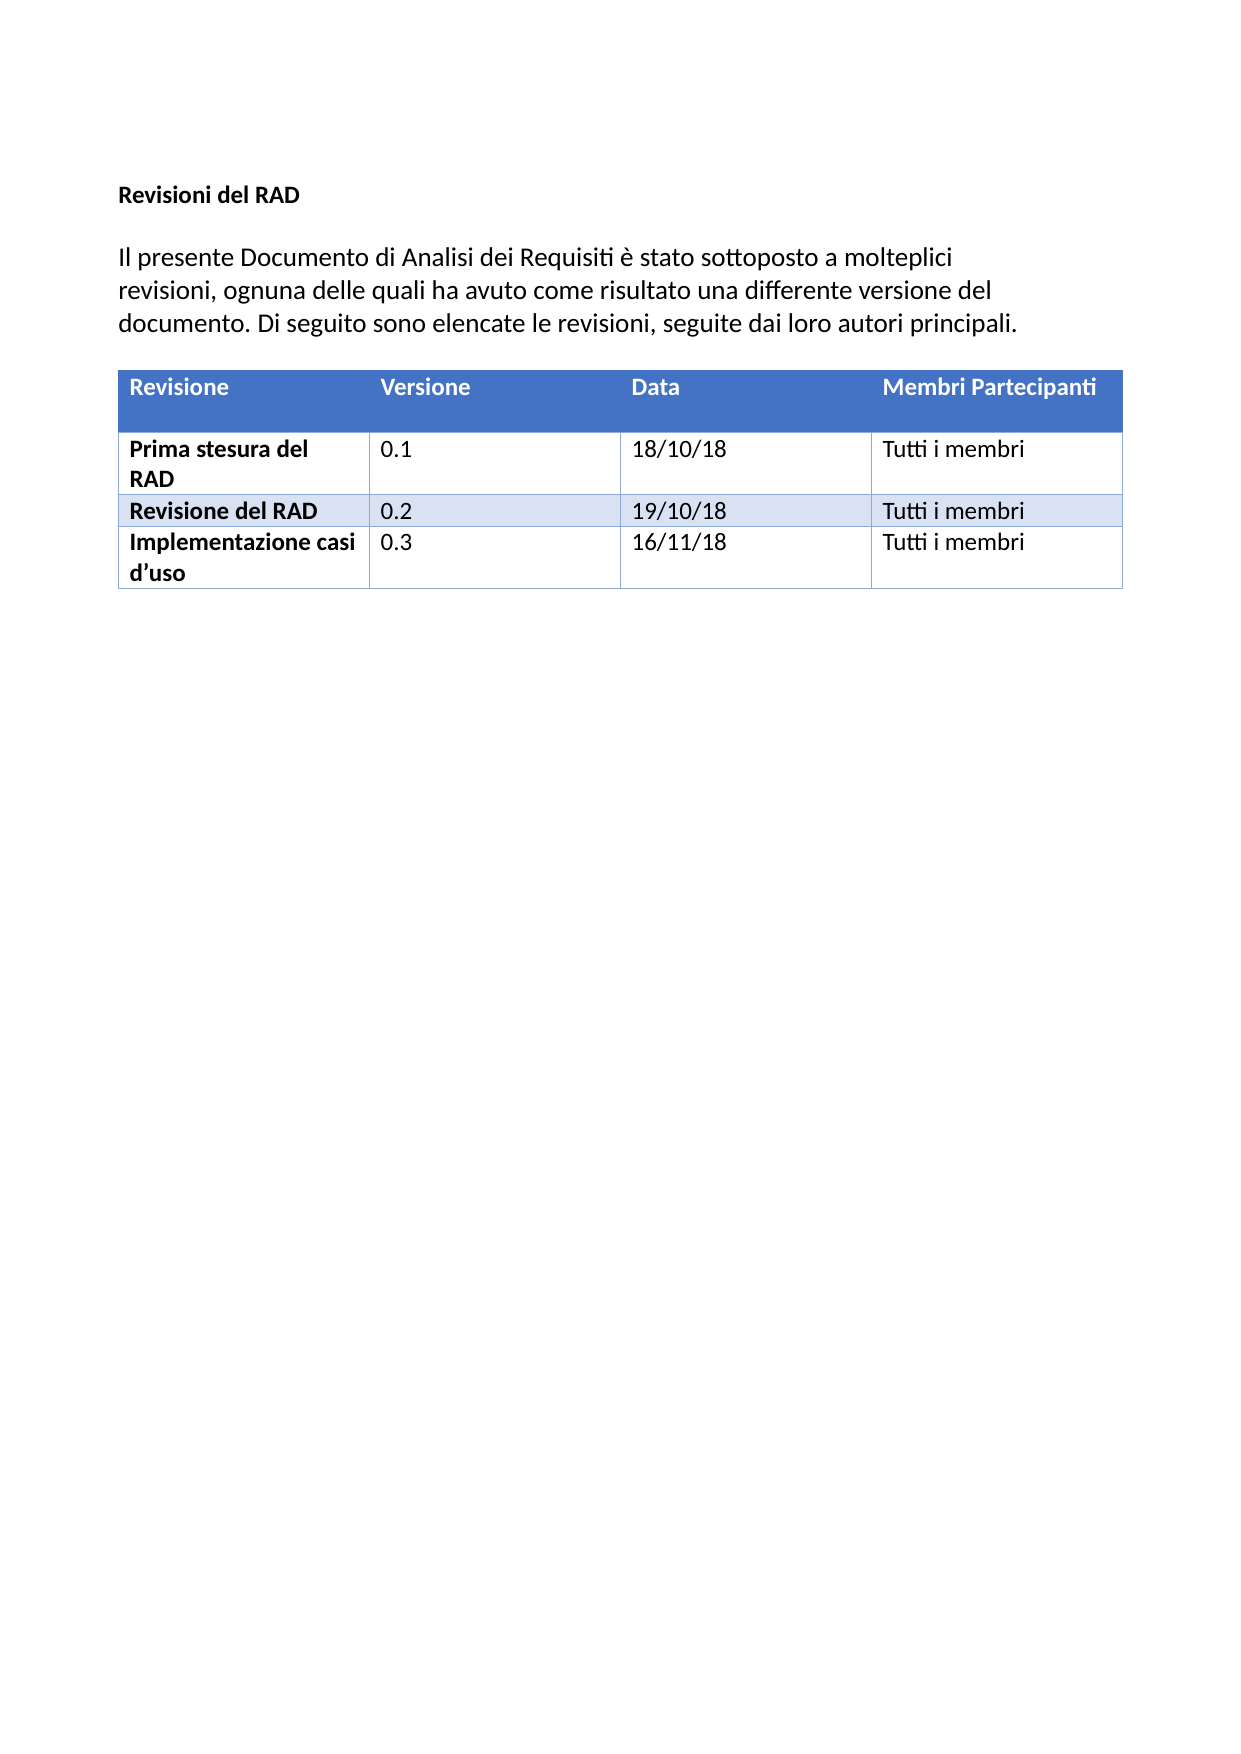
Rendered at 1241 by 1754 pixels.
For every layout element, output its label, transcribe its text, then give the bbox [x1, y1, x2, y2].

table_header Revisione [119, 371, 369, 432]
table_cell 0.1 [370, 433, 620, 494]
table_cell Tutti i membri [872, 433, 1122, 494]
text Il presente Documento di Analisi dei Requisiti è stato sottoposto a molteplici [118, 240, 1137, 273]
text revisioni, ognuna delle quali ha avuto come risultato una differente versione del [118, 273, 1137, 306]
table_cell Implementazione casi d’uso [119, 527, 369, 588]
table_cell Prima stesura del RAD [119, 433, 369, 494]
table_cell 19/10/18 [621, 495, 871, 526]
table_cell 0.2 [370, 495, 620, 526]
table_cell Tutti i membri [872, 495, 1122, 526]
table_cell 16/11/18 [621, 527, 871, 588]
table_cell Tutti i membri [872, 527, 1122, 588]
table_header Membri Partecipanti [871, 371, 1122, 432]
table_cell Revisione del RAD [119, 495, 369, 526]
table_cell 18/10/18 [621, 433, 871, 494]
text documento. Di seguito sono elencate le revisioni, seguite dai loro autori principali. [118, 306, 1137, 339]
table_header Data [620, 371, 871, 432]
table_header Versione [369, 371, 620, 432]
text Revisioni del RAD [118, 179, 1137, 210]
table_cell 0.3 [370, 527, 620, 588]
